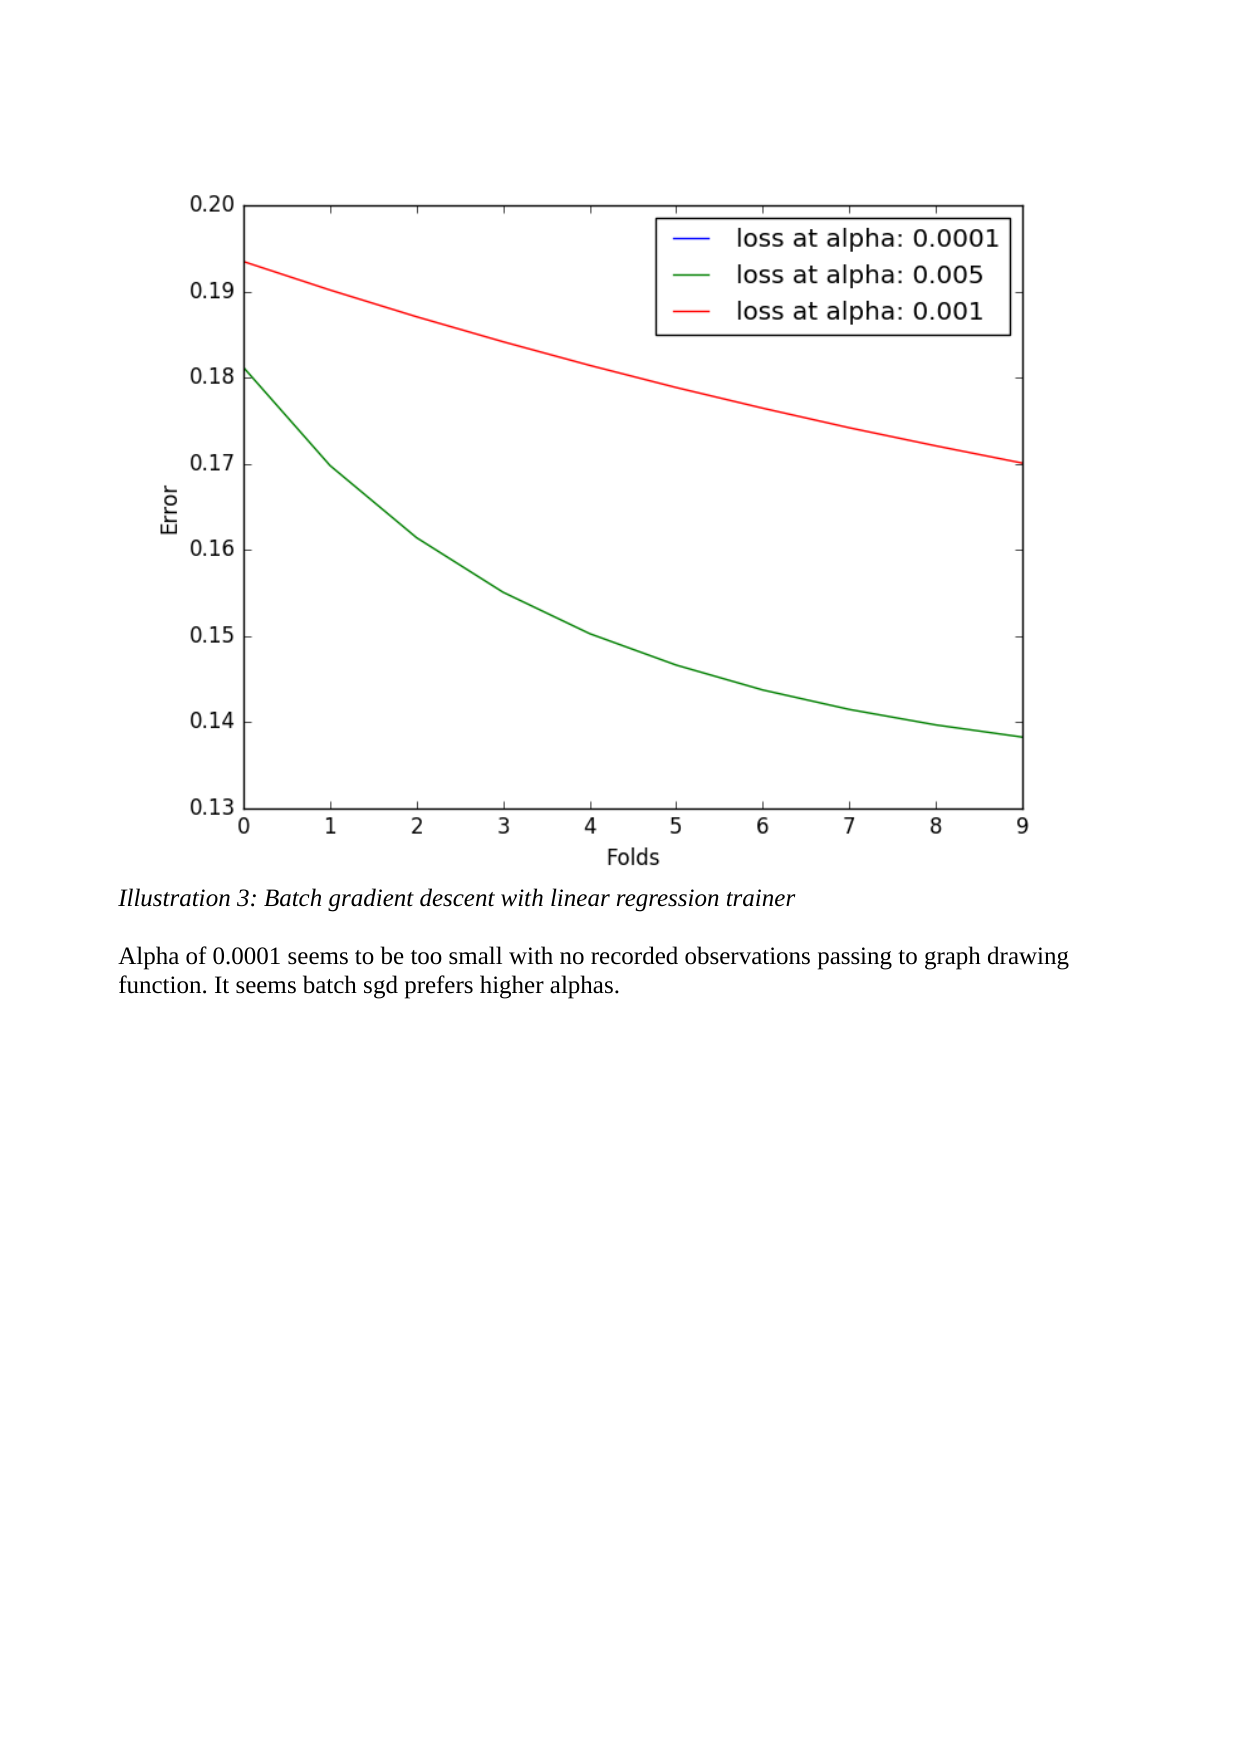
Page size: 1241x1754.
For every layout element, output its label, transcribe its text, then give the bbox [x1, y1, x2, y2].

text Illustration 3: Batch gradient descent with linear regression trainer [118, 884, 1122, 912]
text Alpha of 0.0001 seems to be too small with no recorded observations passing to graph drawing function. It seems batch sgd prefers higher alphas. [118, 941, 1122, 998]
picture [118, 130, 1123, 884]
